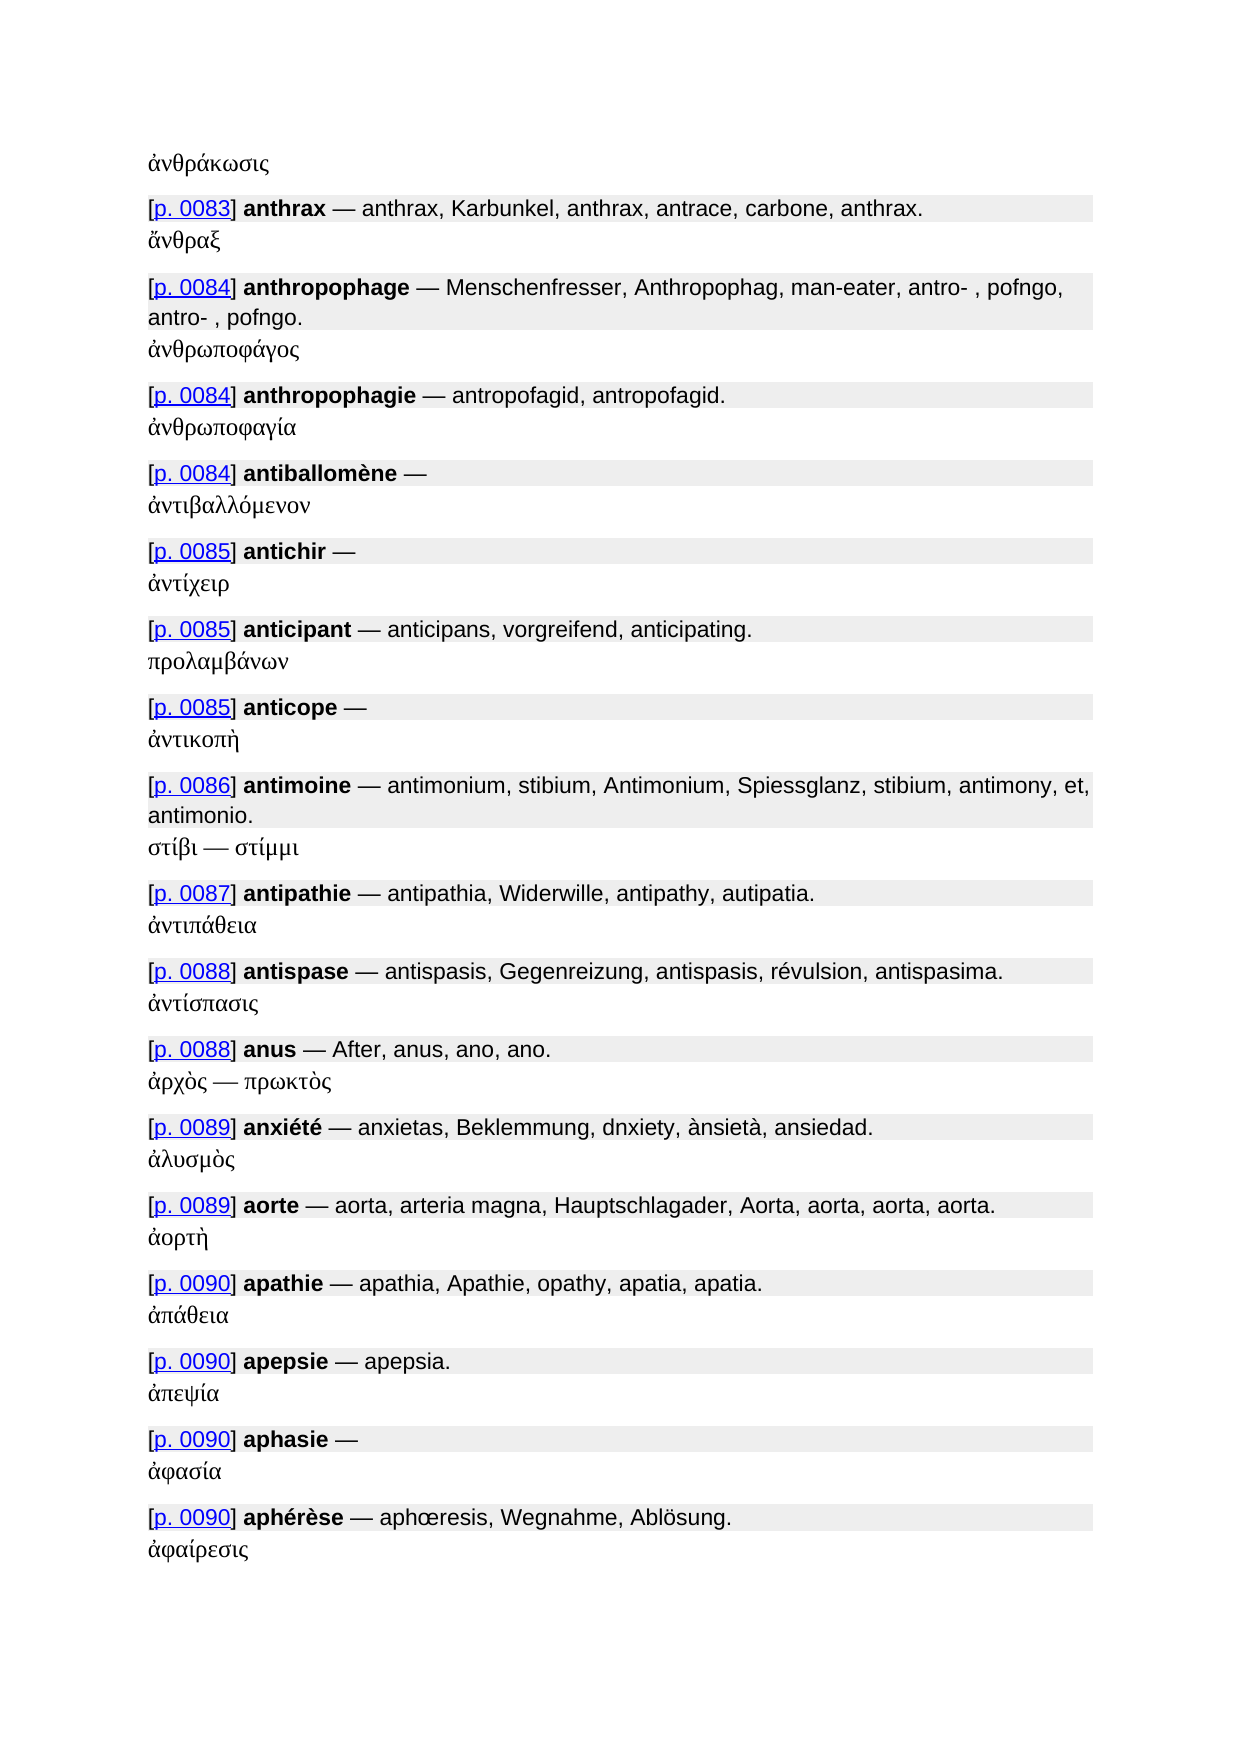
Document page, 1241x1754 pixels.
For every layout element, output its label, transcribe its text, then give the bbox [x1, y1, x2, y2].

text ἀντιβαλλόμενον [148, 490, 1093, 519]
text [p. 0088] antispase — antispasis, Gegenreizung, antispasis, révulsion, antispasima. [148, 958, 1093, 984]
text ἀφαίρεσις [148, 1534, 1093, 1563]
text ἀπάθεια [148, 1300, 1093, 1329]
text ἀντικοπὴ [148, 724, 1093, 753]
text ἀπεψία [148, 1378, 1093, 1407]
text [p. 0085] anticope — [148, 694, 1093, 720]
text [p. 0086] antimoine — antimonium, stibium, Antimonium, Spiessglanz, stibium, antimony, et, antimonio. [148, 772, 1093, 828]
text [p. 0090] aphérèse — aphœresis, Wegnahme, Ablösung. [148, 1504, 1093, 1531]
text ἀνθρωποφαγία [148, 412, 1093, 441]
text ἀρχὸς — πρωκτὸς [148, 1066, 1093, 1095]
text ἀντιπάθεια [148, 910, 1093, 939]
text [p. 0090] apepsie — apepsia. [148, 1348, 1093, 1374]
text [p. 0085] antichir — [148, 538, 1093, 564]
text [p. 0085] anticipant — anticipans, vorgreifend, anticipating. [148, 616, 1093, 642]
text [p. 0087] antipathie — antipathia, Widerwille, antipathy, autipatia. [148, 880, 1093, 906]
text προλαμβάνων [148, 646, 1093, 675]
text [p. 0084] anthropophage — Menschenfresser, Anthropophag, man-eater, antro- , pofngo, antro- , pofngo. [148, 273, 1093, 330]
text [p. 0084] anthropophagie — antropofagid, antropofagid. [148, 382, 1093, 408]
text ἀνθρωποφάγος [148, 334, 1093, 363]
text [p. 0083] anthrax — anthrax, Karbunkel, anthrax, antrace, carbone, anthrax. [148, 195, 1093, 222]
text ἀφασία [148, 1456, 1093, 1485]
text [p. 0089] aorte — aorta, arteria magna, Hauptschlagader, Aorta, aorta, aorta, aorta. [148, 1192, 1093, 1218]
text ἄνθραξ [148, 226, 1093, 254]
text ἀντίχειρ [148, 568, 1093, 597]
text [p. 0089] anxiété — anxietas, Beklemmung, dnxiety, ànsietà, ansiedad. [148, 1114, 1093, 1140]
text [p. 0084] antiballomène — [148, 460, 1093, 486]
text [p. 0090] apathie — apathia, Apathie, opathy, apatia, apatia. [148, 1270, 1093, 1296]
text ἀντίσπασις [148, 988, 1093, 1017]
text [p. 0090] aphasie — [148, 1426, 1093, 1452]
text στίβι — στίμμι [148, 832, 1093, 861]
text ἀλυσμὸς [148, 1144, 1093, 1173]
text ἀορτὴ [148, 1222, 1093, 1251]
text ἀνθράκωσις [148, 148, 1093, 176]
text [p. 0088] anus — After, anus, ano, ano. [148, 1036, 1093, 1062]
